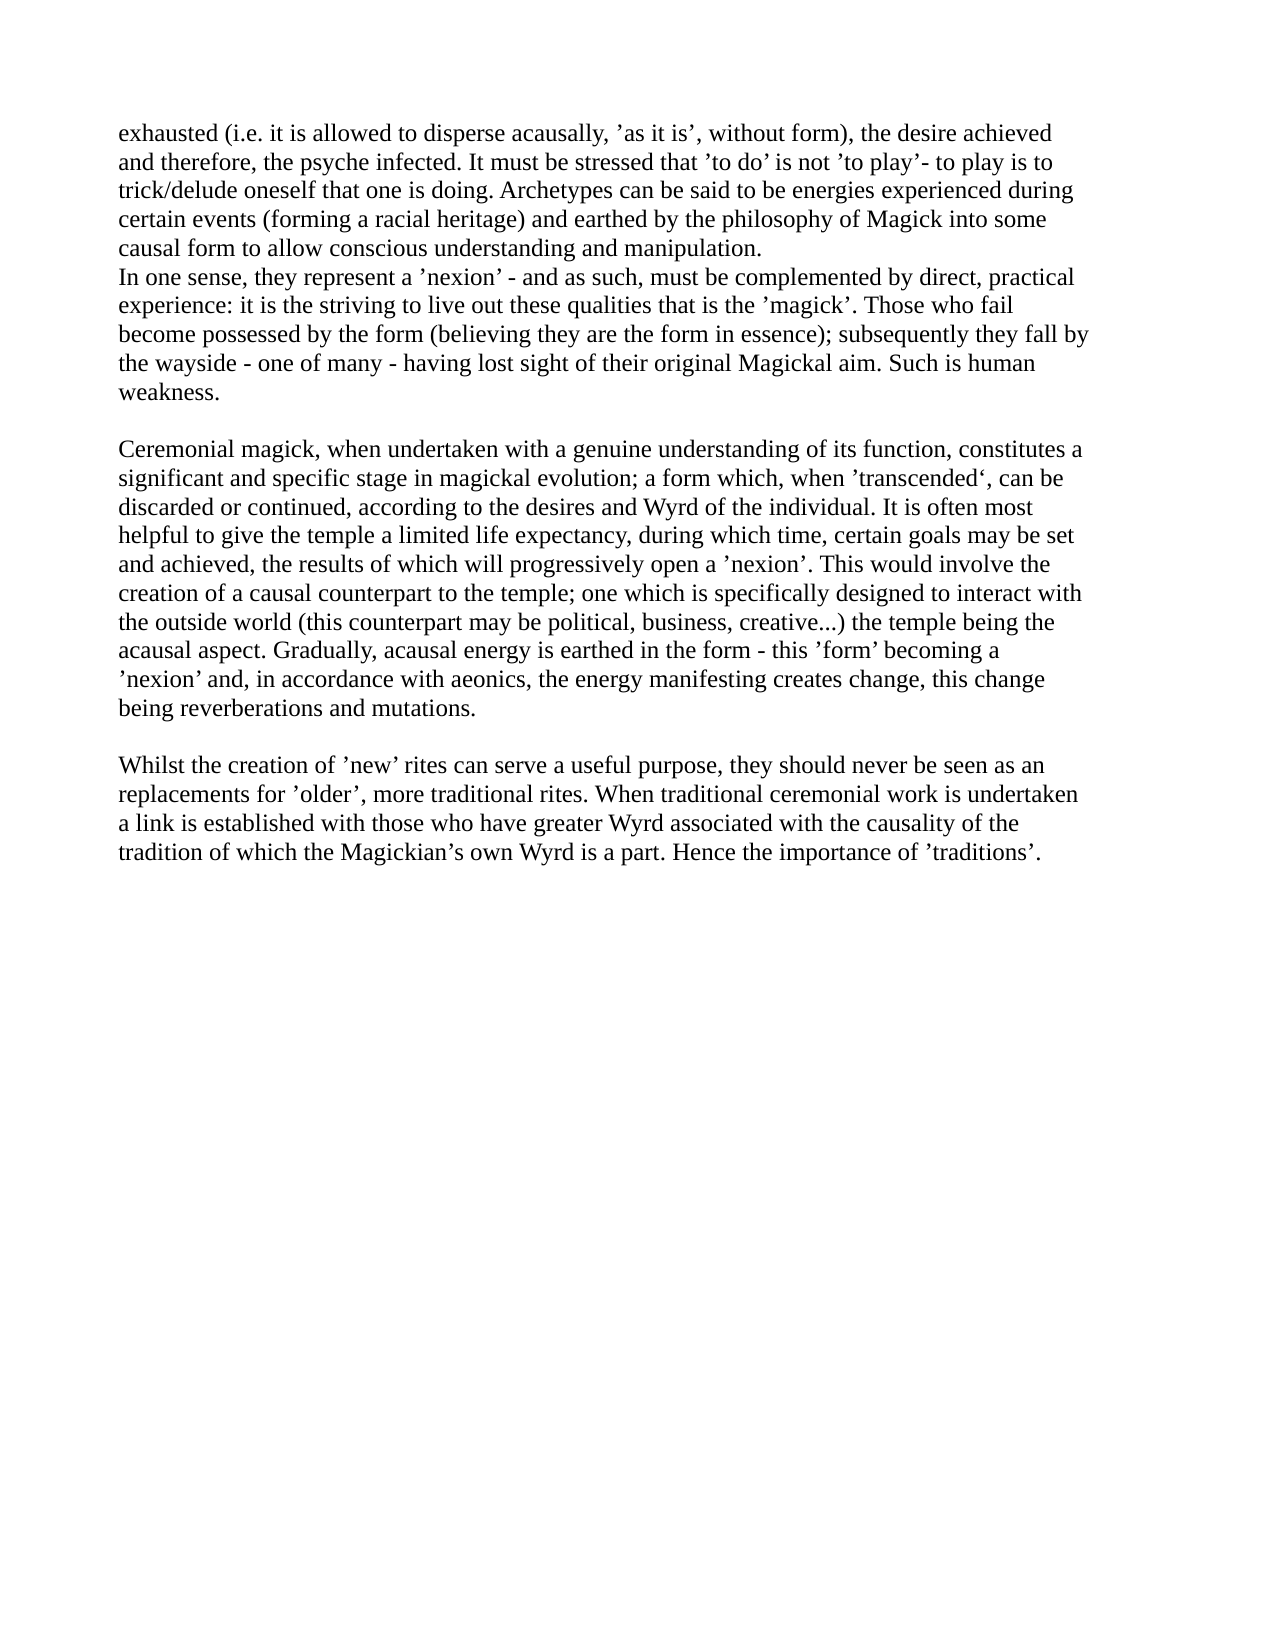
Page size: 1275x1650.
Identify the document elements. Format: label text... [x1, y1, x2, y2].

text weakness. [118, 377, 1157, 406]
text discarded or continued, according to the desires and Wyrd of the individual. It is often most [118, 492, 1157, 521]
text tradition of which the Magickian’s own Wyrd is a part. Hence the importance of ’traditions’. [118, 837, 1157, 866]
text a link is established with those who have greater Wyrd associated with the causality of the [118, 808, 1157, 837]
text ’nexion’ and, in accordance with aeonics, the energy manifesting creates change, this change [118, 664, 1157, 693]
text experience: it is the striving to live out these qualities that is the ’magick’. Those who fail [118, 291, 1157, 319]
text and achieved, the results of which will progressively open a ’nexion’. This would involve the [118, 549, 1157, 578]
text acausal aspect. Gradually, acausal energy is earthed in the form - this ’form’ becoming a [118, 636, 1157, 664]
text trick/delude oneself that one is doing. Archetypes can be said to be energies experienced during [118, 176, 1157, 204]
text causal form to allow conscious understanding and manipulation. [118, 233, 1157, 262]
text and therefore, the psyche infected. It must be stressed that ’to do’ is not ’to play’- to play is to [118, 147, 1157, 176]
text In one sense, they represent a ’nexion’ - and as such, must be complemented by direct, practical [118, 262, 1157, 291]
text significant and specific stage in magickal evolution; a form which, when ’transcended‘, can be [118, 463, 1157, 492]
text replacements for ’older’, more traditional rites. When traditional ceremonial work is undertaken [118, 779, 1157, 808]
text the outside world (this counterpart may be political, business, creative...) the temple being the [118, 607, 1157, 636]
text exhausted (i.e. it is allowed to disperse acausally, ’as it is’, without form), the desire achieved [118, 118, 1157, 147]
text Whilst the creation of ’new’ rites can serve a useful purpose, they should never be seen as an [118, 751, 1157, 779]
text Ceremonial magick, when undertaken with a genuine understanding of its function, constitutes a [118, 434, 1157, 463]
text become possessed by the form (believing they are the form in essence); subsequently they fall by [118, 319, 1157, 348]
text helpful to give the temple a limited life expectancy, during which time, certain goals may be set [118, 521, 1157, 549]
text certain events (forming a racial heritage) and earthed by the philosophy of Magick into some [118, 204, 1157, 233]
text being reverberations and mutations. [118, 693, 1157, 722]
text creation of a causal counterpart to the temple; one which is specifically designed to interact with [118, 578, 1157, 607]
text the wayside - one of many - having lost sight of their original Magickal aim. Such is human [118, 348, 1157, 377]
